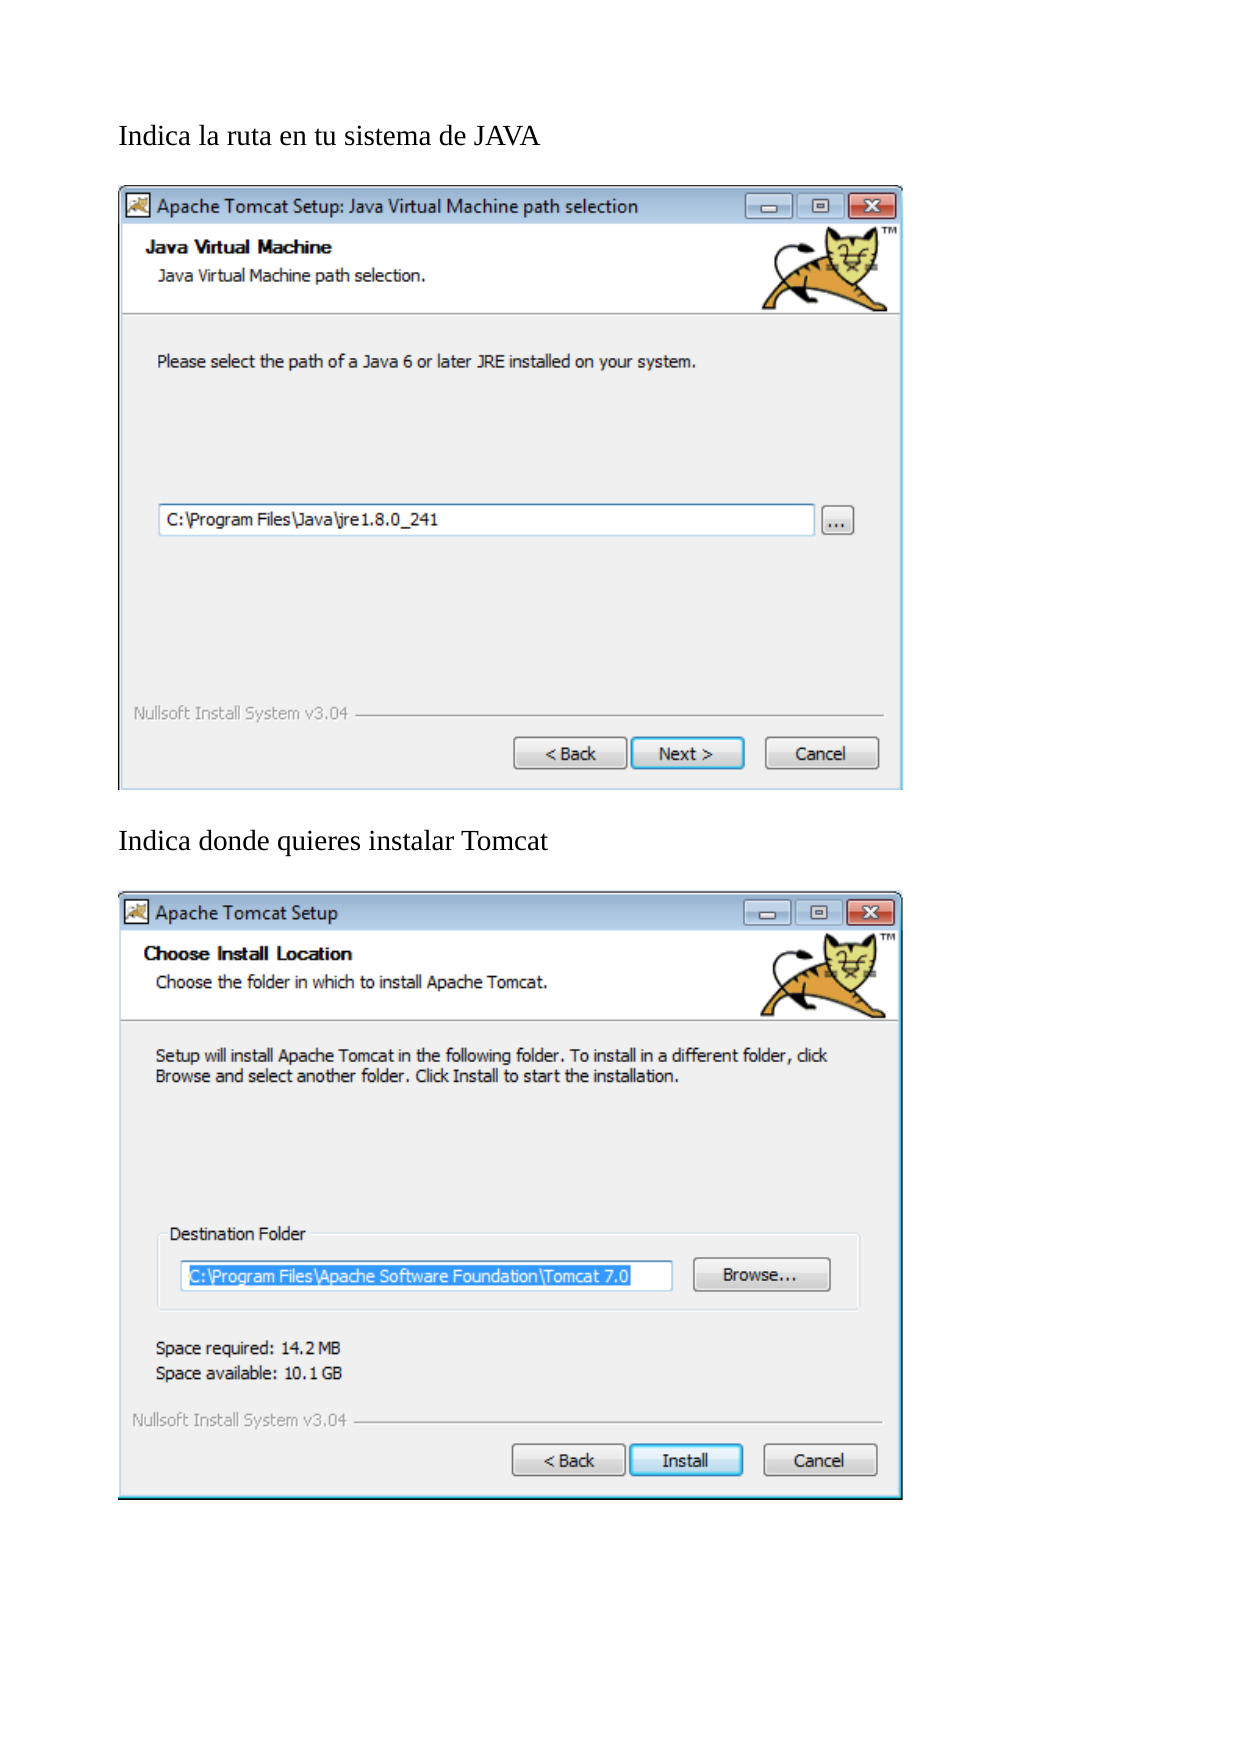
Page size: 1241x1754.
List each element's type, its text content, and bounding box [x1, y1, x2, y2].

text Indica la ruta en tu sistema de JAVA [118, 118, 1122, 152]
picture [118, 185, 903, 790]
text Indica donde quieres instalar Tomcat [118, 823, 1122, 857]
picture [118, 890, 903, 1500]
